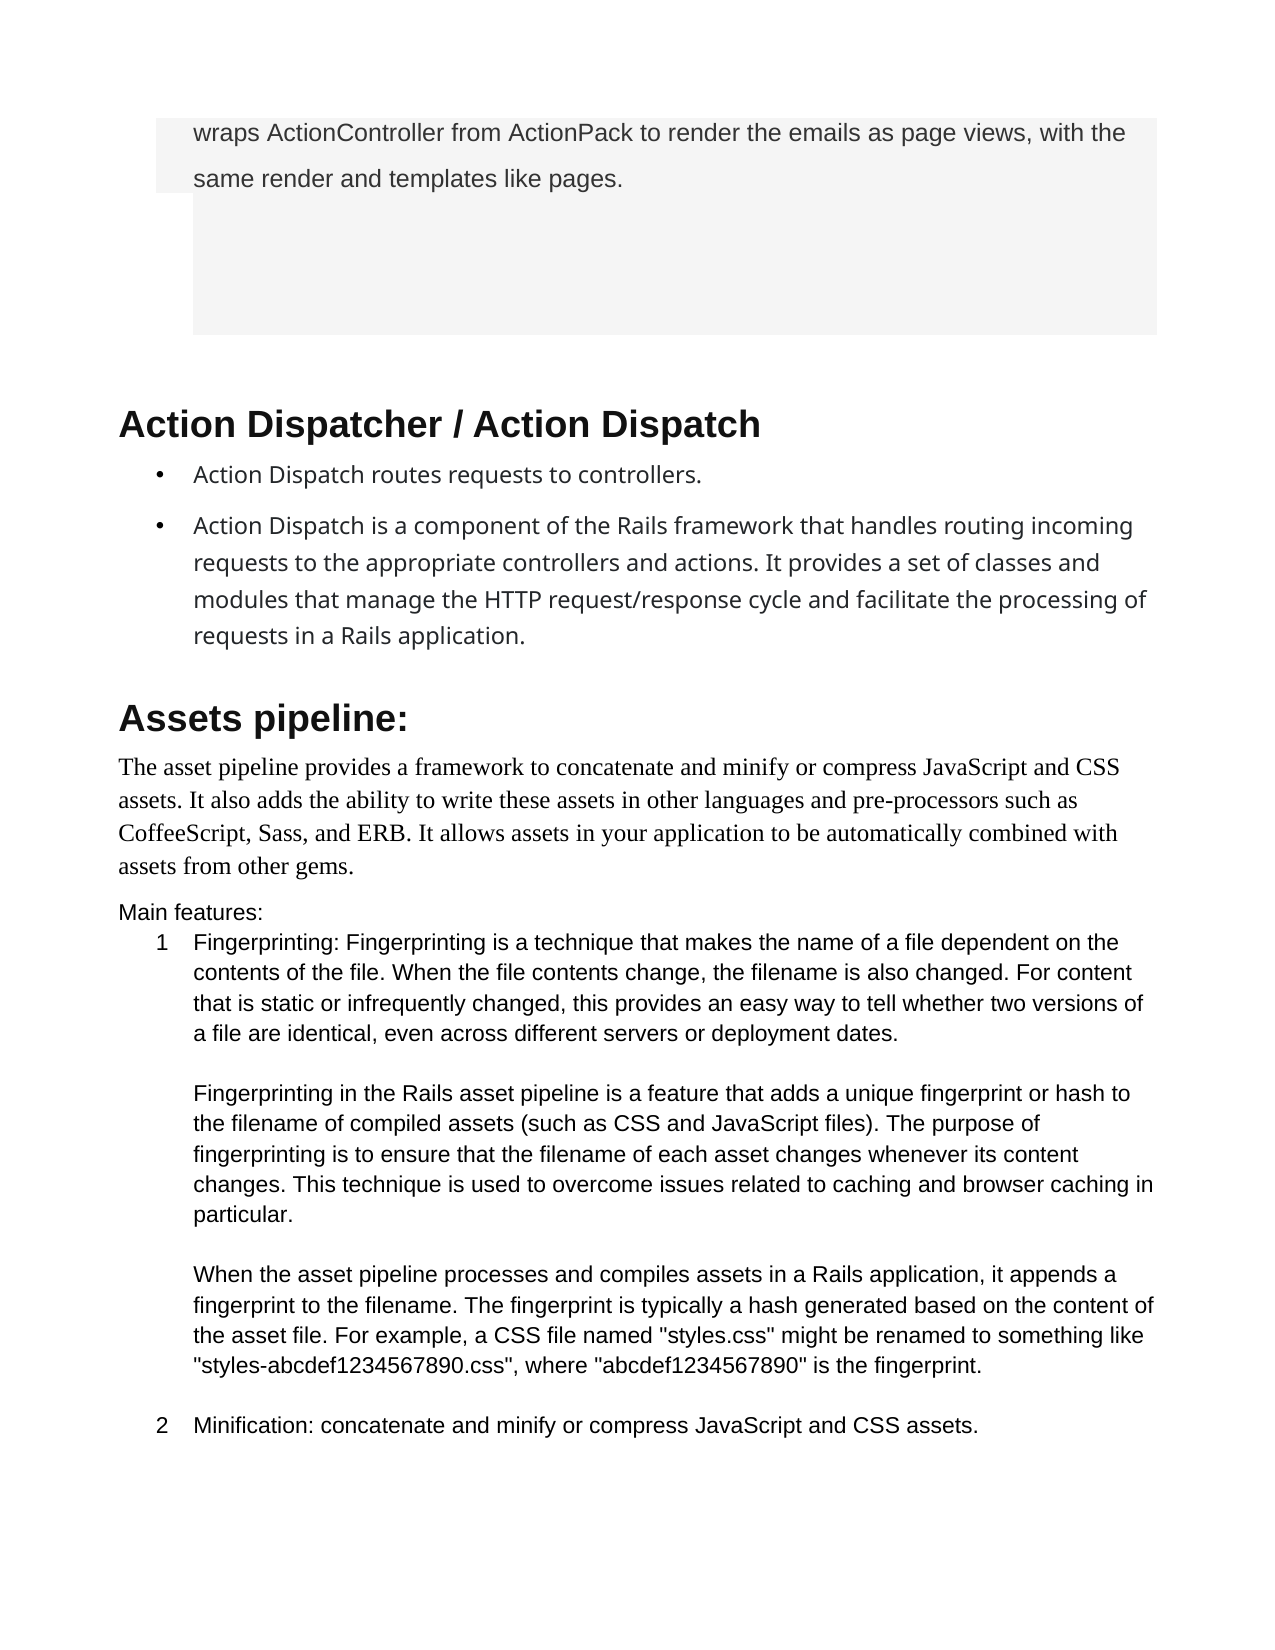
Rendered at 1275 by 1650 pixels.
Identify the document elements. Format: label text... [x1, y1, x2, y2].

text Main features: [118, 899, 1157, 925]
list Fingerprinting in the Rails asset pipeline is a feature that adds a unique fingerprint or hash to the filename of compiled assets (such as CSS and JavaScript files). The purpose of fingerprinting is to ensure that the filename of each asset changes whenever its content changes. This technique is used to overcome issues related to caching and browser caching in particular. [156, 1080, 1157, 1227]
list Action Dispatch routes requests to controllers. [156, 458, 1157, 490]
subtitle Assets pipeline: [118, 696, 1157, 740]
text The asset pipeline provides a framework to concatenate and minify or compress JavaScript and CSS assets. It also adds the ability to write these assets in other languages and pre-processors such as CoffeeScript, Sass, and ERB. It allows assets in your application to be automatically combined with assets from other gems. [118, 752, 1157, 880]
list When the asset pipeline processes and compiles assets in a Rails application, it appends a fingerprint to the filename. The fingerprint is typically a hash generated based on the content of the asset file. For example, a CSS file named "styles.css" might be renamed to something like "styles-abcdef1234567890.css", where "abcdef1234567890" is the fingerprint. [156, 1261, 1157, 1408]
list wraps ActionController from ActionPack to render the emails as page views, with the same render and templates like pages. [156, 118, 1157, 193]
list Fingerprinting: Fingerprinting is a technique that makes the name of a file dependent on the contents of the file. When the file contents change, the filename is also changed. For content that is static or infrequently changed, this provides an easy way to tell whether two versions of a file are identical, even across different servers or deployment dates. [156, 929, 1157, 1076]
list Minification: concatenate and minify or compress JavaScript and CSS assets. [156, 1412, 1157, 1439]
list Action Dispatch is a component of the Rails framework that handles routing incoming requests to the appropriate controllers and actions. It provides a set of classes and modules that manage the HTTP request/response cycle and facilitate the processing of requests in a Rails application. [156, 509, 1157, 652]
subtitle Action Dispatcher / Action Dispatch [118, 402, 1157, 446]
